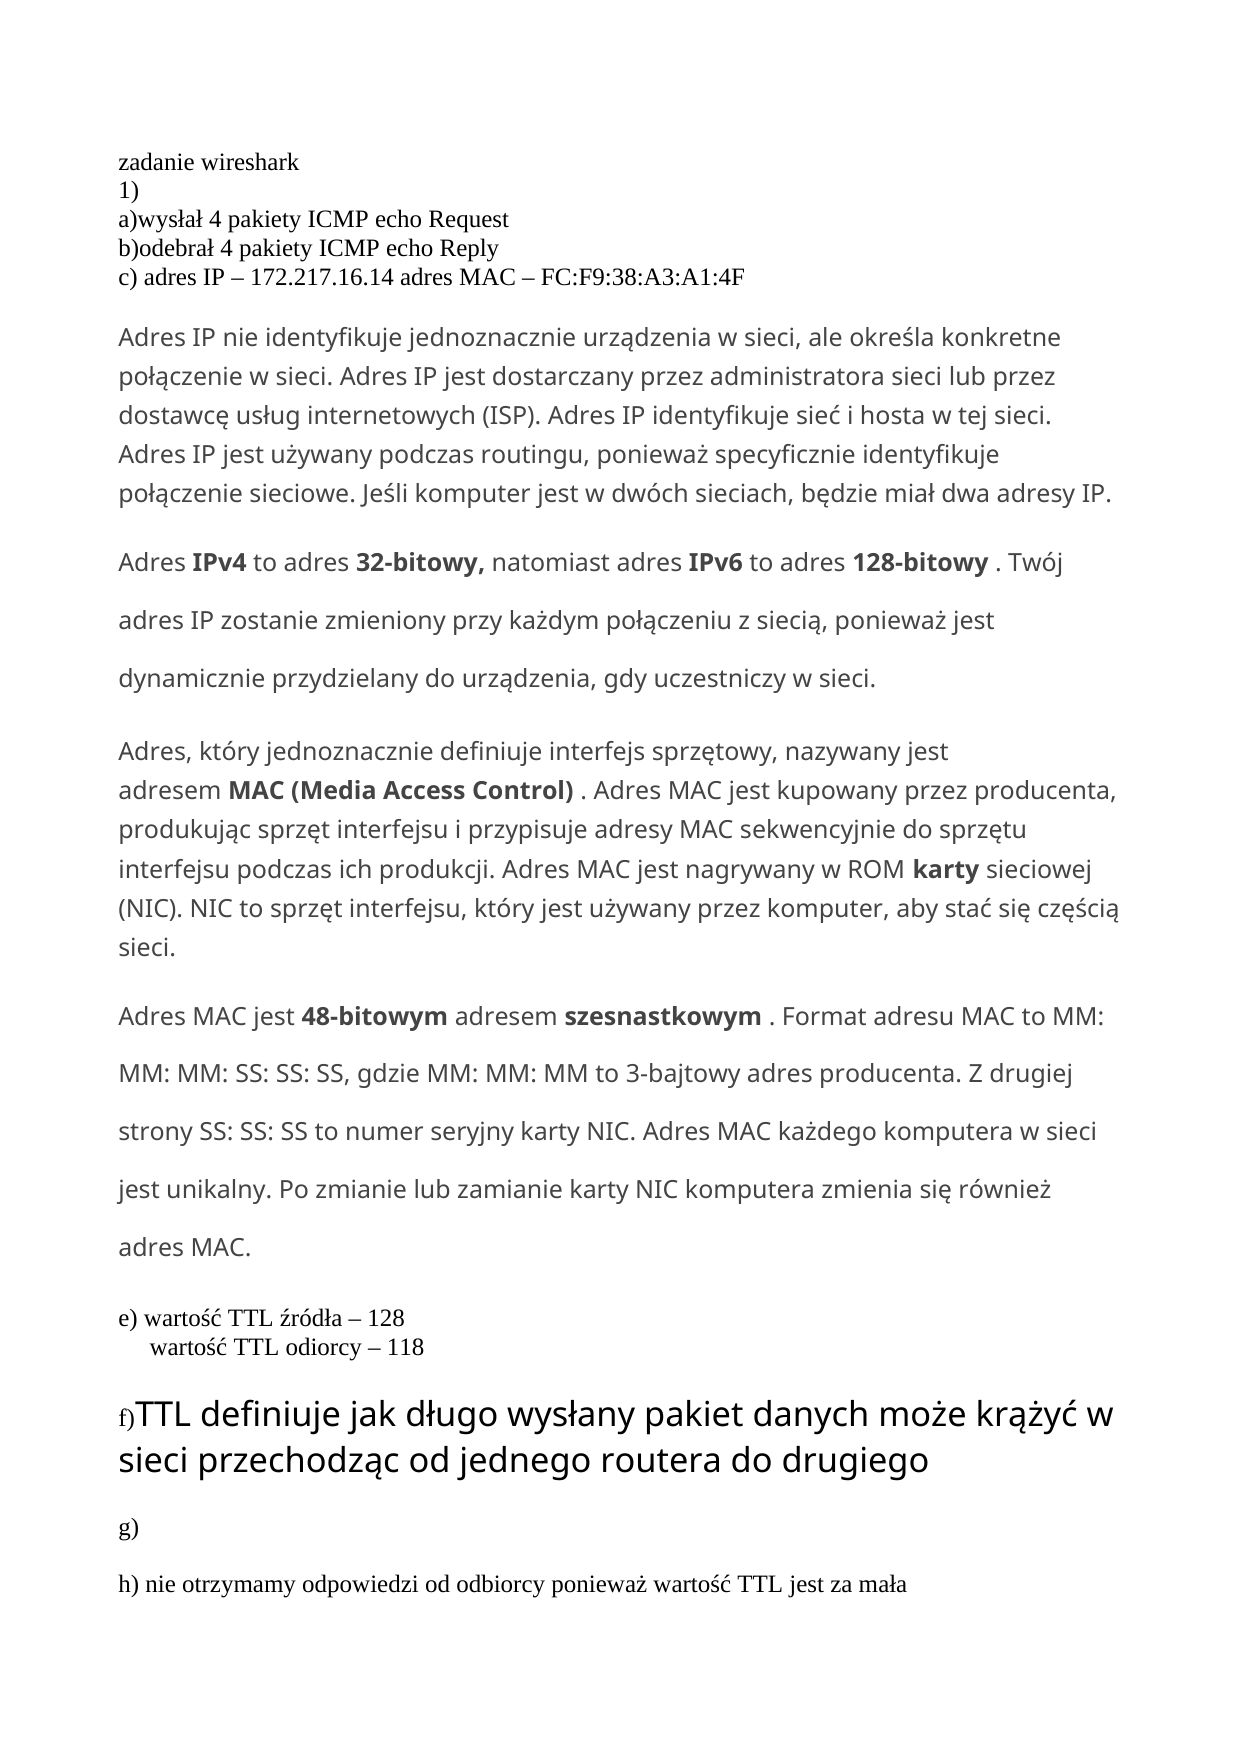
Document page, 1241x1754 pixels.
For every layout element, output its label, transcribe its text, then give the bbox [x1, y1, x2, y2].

text Adres, który jednoznacznie definiuje interfejs sprzętowy, nazywany jest adresem MAC (Media Access Control) . Adres MAC jest kupowany przez producenta, produkując sprzęt interfejsu i przypisuje adresy MAC sekwencyjnie do sprzętu interfejsu podczas ich produkcji. Adres MAC jest nagrywany w ROM karty sieciowej (NIC). NIC to sprzęt interfejsu, który jest używany przez komputer, aby stać się częścią sieci. [118, 734, 1122, 964]
text a)wysłał 4 pakiety ICMP echo Request [118, 204, 1122, 233]
text g) [118, 1512, 1122, 1540]
text zadanie wireshark [118, 147, 1122, 176]
text h) nie otrzymamy odpowiedzi od odbiorcy ponieważ wartość TTL jest za mała [118, 1569, 1122, 1598]
text e) wartość TTL źródła – 128 [118, 1303, 1122, 1332]
text 1) [118, 176, 1122, 204]
text b)odebrał 4 pakiety ICMP echo Reply [118, 233, 1122, 262]
text Adres IP nie identyfikuje jednoznacznie urządzenia w sieci, ale określa konkretne połączenie w sieci. Adres IP jest dostarczany przez administratora sieci lub przez dostawcę usług internetowych (ISP). Adres IP identyfikuje sieć i hosta w tej sieci. Adres IP jest używany podczas routingu, ponieważ specyficznie identyfikuje połączenie sieciowe. Jeśli komputer jest w dwóch sieciach, będzie miał dwa adresy IP. [118, 319, 1122, 510]
text Adres MAC jest 48-bitowym adresem szesnastkowym . Format adresu MAC to MM: MM: MM: SS: SS: SS, gdzie MM: MM: MM to 3-bajtowy adres producenta. Z drugiej strony SS: SS: SS to numer seryjny karty NIC. Adres MAC każdego komputera w sieci jest unikalny. Po zmianie lub zamianie karty NIC komputera zmienia się również adres MAC. [118, 998, 1122, 1263]
text Adres IPv4 to adres 32-bitowy, natomiast adres IPv6 to adres 128-bitowy . Twój adres IP zostanie zmieniony przy każdym połączeniu z siecią, ponieważ jest dynamicznie przydzielany do urządzenia, gdy uczestniczy w sieci. [118, 545, 1122, 694]
text c) adres IP – 172.217.16.14 adres MAC – FC:F9:38:A3:A1:4F [118, 262, 1122, 291]
text f)TTL definiuje jak długo wysłany pakiet danych może krążyć w sieci przechodząc od jednego routera do drugiego [118, 1389, 1122, 1483]
text wartość TTL odiorcy – 118 [118, 1332, 1122, 1360]
